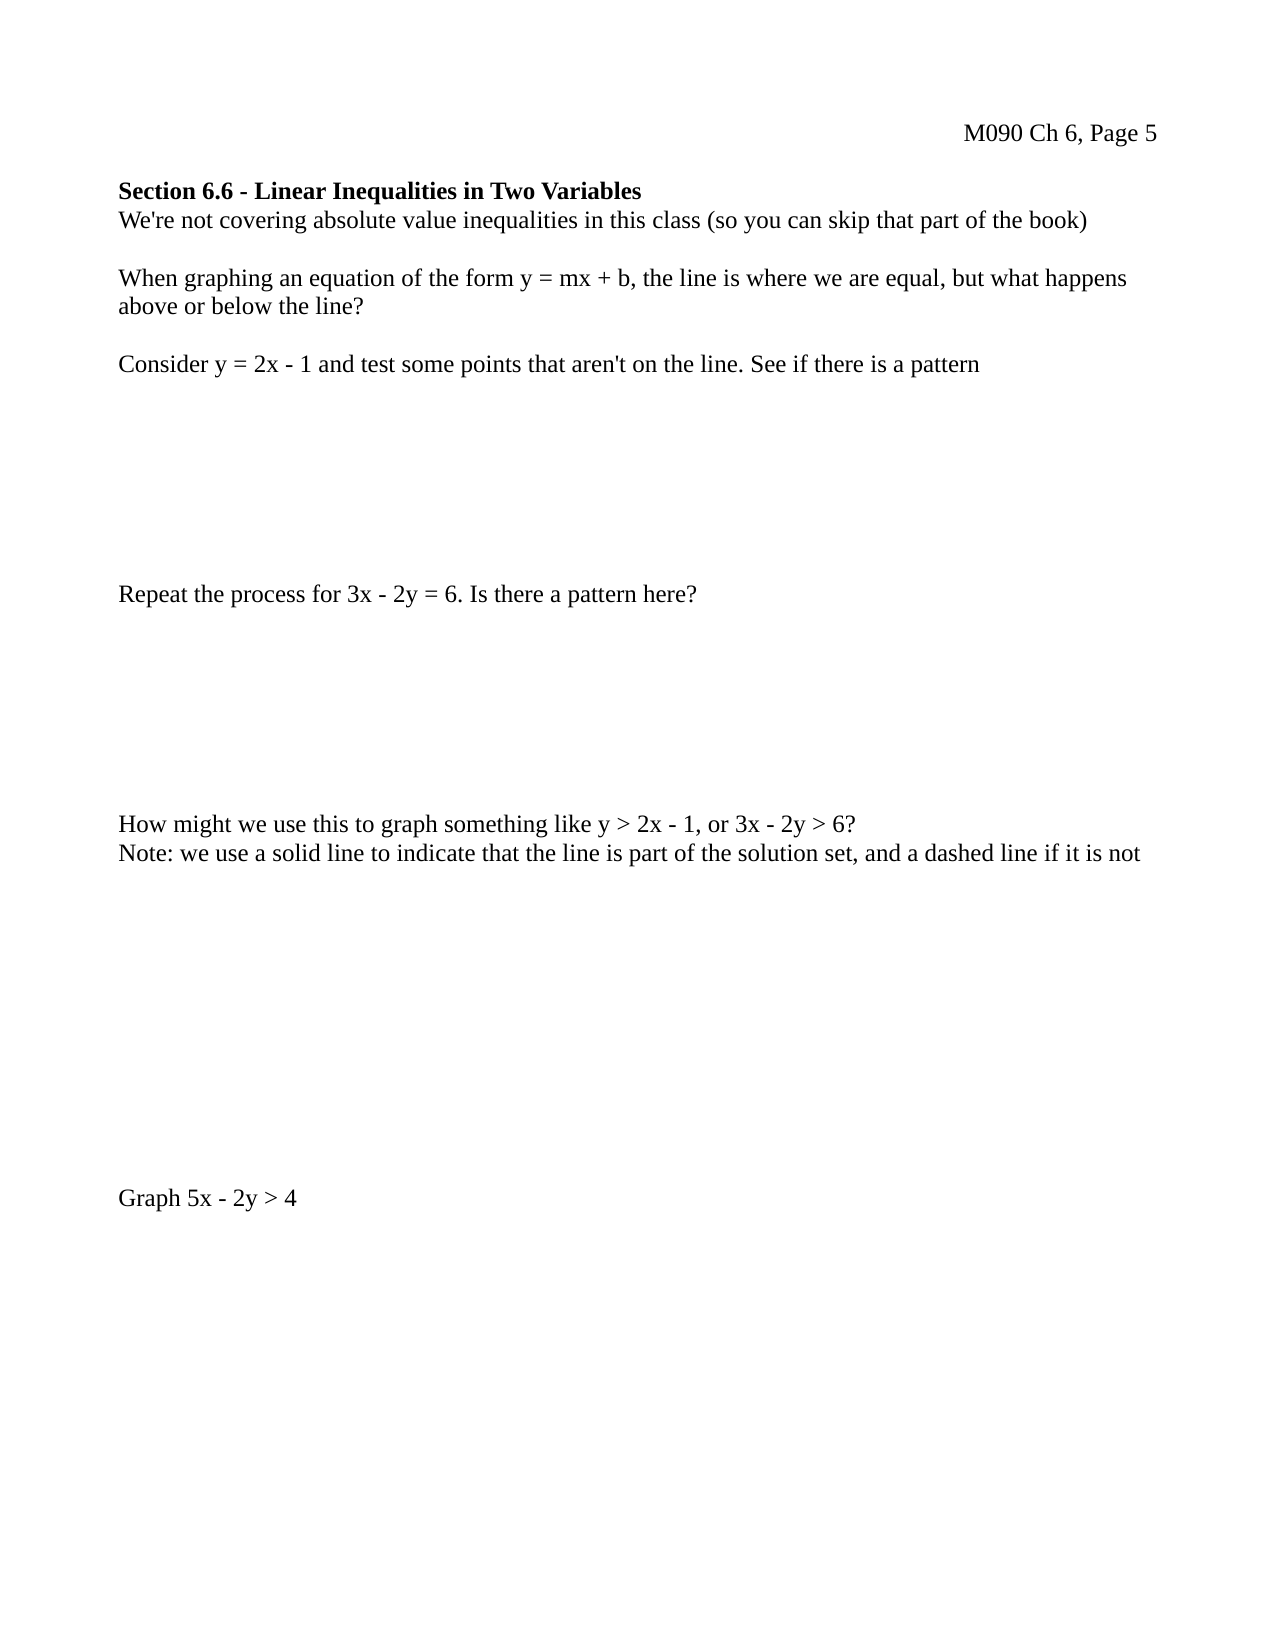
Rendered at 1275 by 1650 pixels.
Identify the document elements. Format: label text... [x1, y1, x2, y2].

text Section 6.6 - Linear Inequalities in Two Variables [118, 176, 1157, 205]
text Note: we use a solid line to indicate that the line is part of the solution set, and a dashed line if it is not [118, 838, 1157, 866]
text Consider y = 2x - 1 and test some points that aren't on the line. See if there is a pattern [118, 349, 1157, 378]
text How might we use this to graph something like y > 2x - 1, or 3x - 2y > 6? [118, 809, 1157, 838]
text Graph 5x - 2y > 4 [118, 1183, 1157, 1211]
text Repeat the process for 3x - 2y = 6. Is there a pattern here? [118, 579, 1157, 608]
text When graphing an equation of the form y = mx + b, the line is where we are equal, but what happens above or below the line? [118, 263, 1157, 320]
text We're not covering absolute value inequalities in this class (so you can skip that part of the book) [118, 205, 1157, 234]
